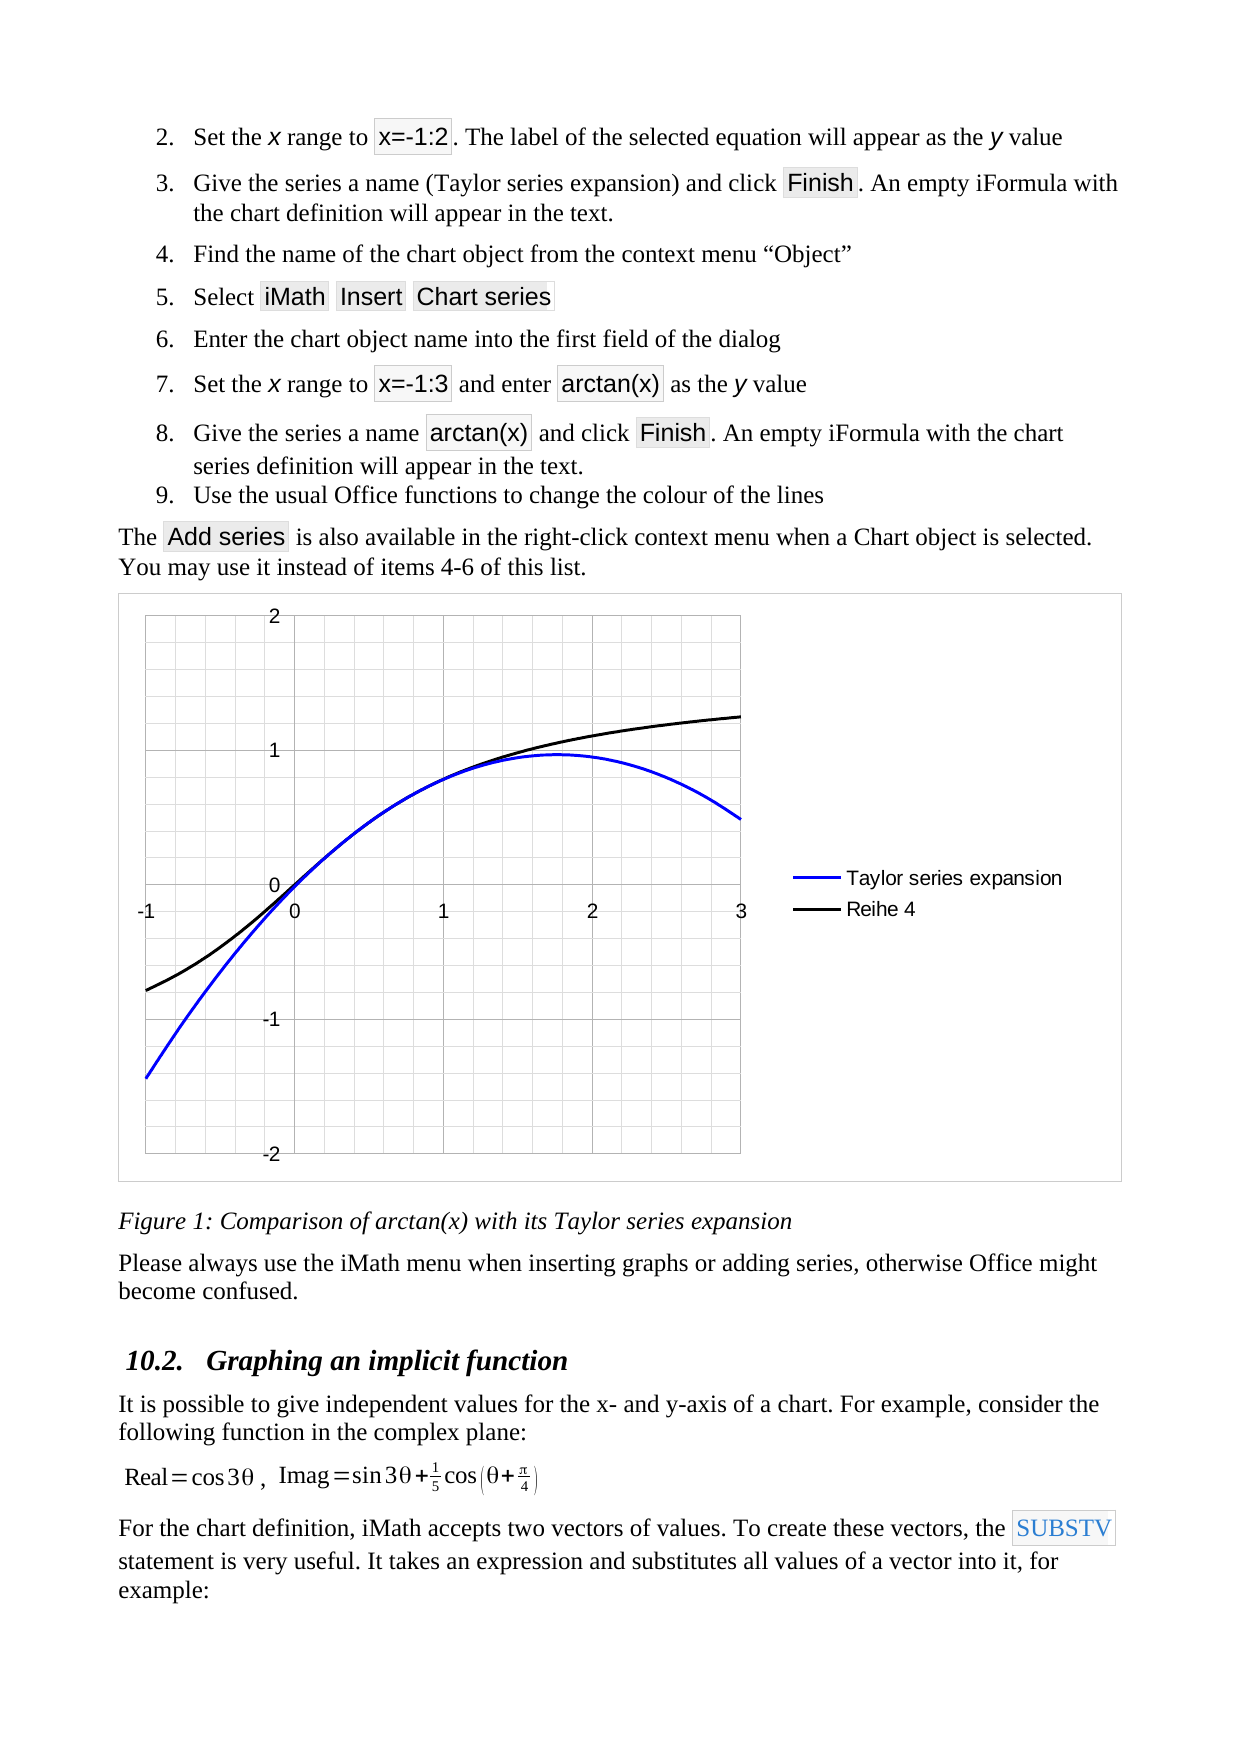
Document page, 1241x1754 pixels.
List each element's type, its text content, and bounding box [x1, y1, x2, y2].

list Select iMath Insert Chart series [156, 281, 260, 311]
text The Add series is also available in the right-click context menu when a Chart object is selected. You may use it instead of items 4-6 of this list. [118, 521, 1122, 581]
text Please always use the iMath menu when inserting graphs or adding series, otherwise Office might become confused. [118, 1248, 1122, 1305]
list Set the x range to x=-1:2. The label of the selected equation will appear as the y value [156, 118, 374, 155]
list Set the x range to x=-1:3 and enter arctan(x) as the y value [664, 365, 1122, 402]
subtitle Graphing an implicit function [118, 1343, 1122, 1376]
list Use the usual Office functions to change the colour of the lines [156, 480, 1122, 508]
list Give the series a name arctan(x) and click Finish. An empty iFormula with the chart series definition will appear in the text. [156, 414, 1122, 480]
list Set the x range to x=-1:3 and enter arctan(x) as the y value [156, 365, 374, 402]
text It is possible to give independent values for the x- and y-axis of a chart. For example, consider the following function in the complex plane: [118, 1389, 1122, 1446]
list Give the series a name (Taylor series expansion) and click Finish. An empty iFormula with the chart definition will appear in the text. [156, 167, 1122, 227]
text For the chart definition, iMath accepts two vectors of values. To create these vectors, the SUBSTV statement is very useful. It takes an expression and substitutes all values of a vector into it, for example: [118, 1509, 1122, 1604]
list Set the x range to x=-1:3 and enter arctan(x) as the y value [452, 365, 557, 402]
list Enter the chart object name into the first field of the dialog [156, 324, 1122, 353]
text , [118, 1459, 1122, 1497]
list Find the name of the chart object from the context menu “Object” [156, 239, 1122, 268]
list Select iMath Insert Chart series [555, 281, 1122, 311]
text Figure 1: Comparison of arctan(x) with its Taylor series expansion [118, 1206, 1122, 1235]
list Set the x range to x=-1:2. The label of the selected equation will appear as the y value [452, 118, 1122, 155]
